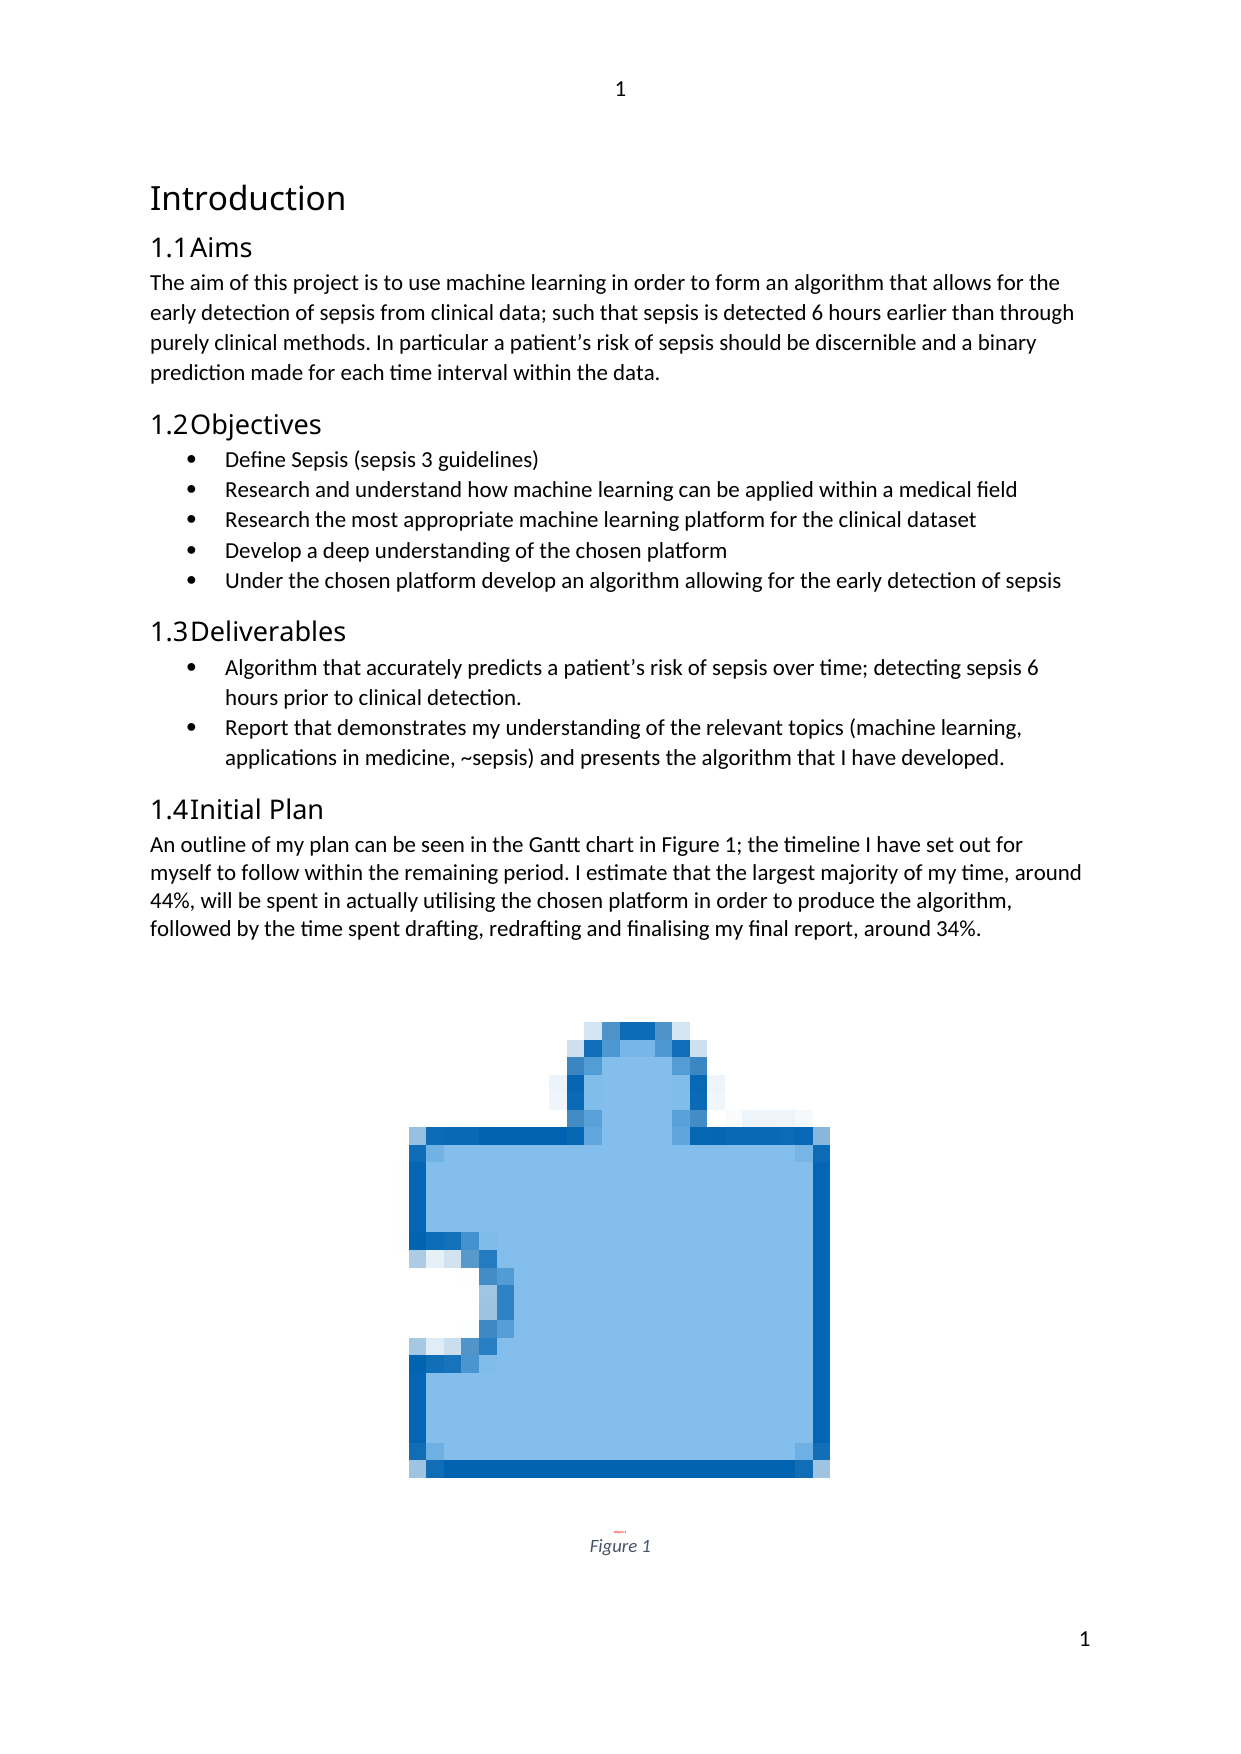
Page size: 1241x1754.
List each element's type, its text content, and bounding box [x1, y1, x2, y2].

text Figure 1 [150, 1534, 1090, 1557]
subtitle Aims [150, 228, 1090, 265]
list Report that demonstrates my understanding of the relevant topics (machine learning, applications in medicine, ~sepsis) and presents the algorithm that I have developed. [187, 713, 1090, 771]
list Under the chosen platform develop an algorithm allowing for the early detection of sepsis [187, 566, 1090, 594]
list Research and understand how machine learning can be applied within a medical field [187, 475, 1090, 503]
list Develop a deep understanding of the chosen platform [187, 536, 1090, 564]
list Define Sepsis (sepsis 3 guidelines) [187, 445, 1090, 473]
list Research the most appropriate machine learning platform for the clinical dataset [187, 506, 1090, 534]
text The aim of this project is to use machine learning in order to form an algorithm that allows for the early detection of sepsis from clinical data; such that sepsis is detected 6 hours earlier than through purely clinical methods. In particular a patient’s risk of sepsis should be discernible and a binary prediction made for each time interval within the data. [150, 268, 1090, 387]
subtitle Objectives [150, 405, 1090, 442]
list Algorithm that accurately predicts a patient’s risk of sepsis over time; detecting sepsis 6 hours prior to clinical detection. [187, 653, 1090, 711]
text An outline of my plan can be seen in the Gantt chart in Figure 1; the timeline I have set out for myself to follow within the remaining period. I estimate that the largest majority of my time, around 44%, will be spent in actually utilising the chosen platform in order to produce the algorithm, followed by the time spent drafting, redrafting and finalising my final report, around 34%. [150, 830, 1090, 942]
subtitle Initial Plan [150, 790, 1090, 827]
subtitle Deliverables [150, 613, 1090, 650]
subtitle Introduction [150, 175, 1090, 220]
